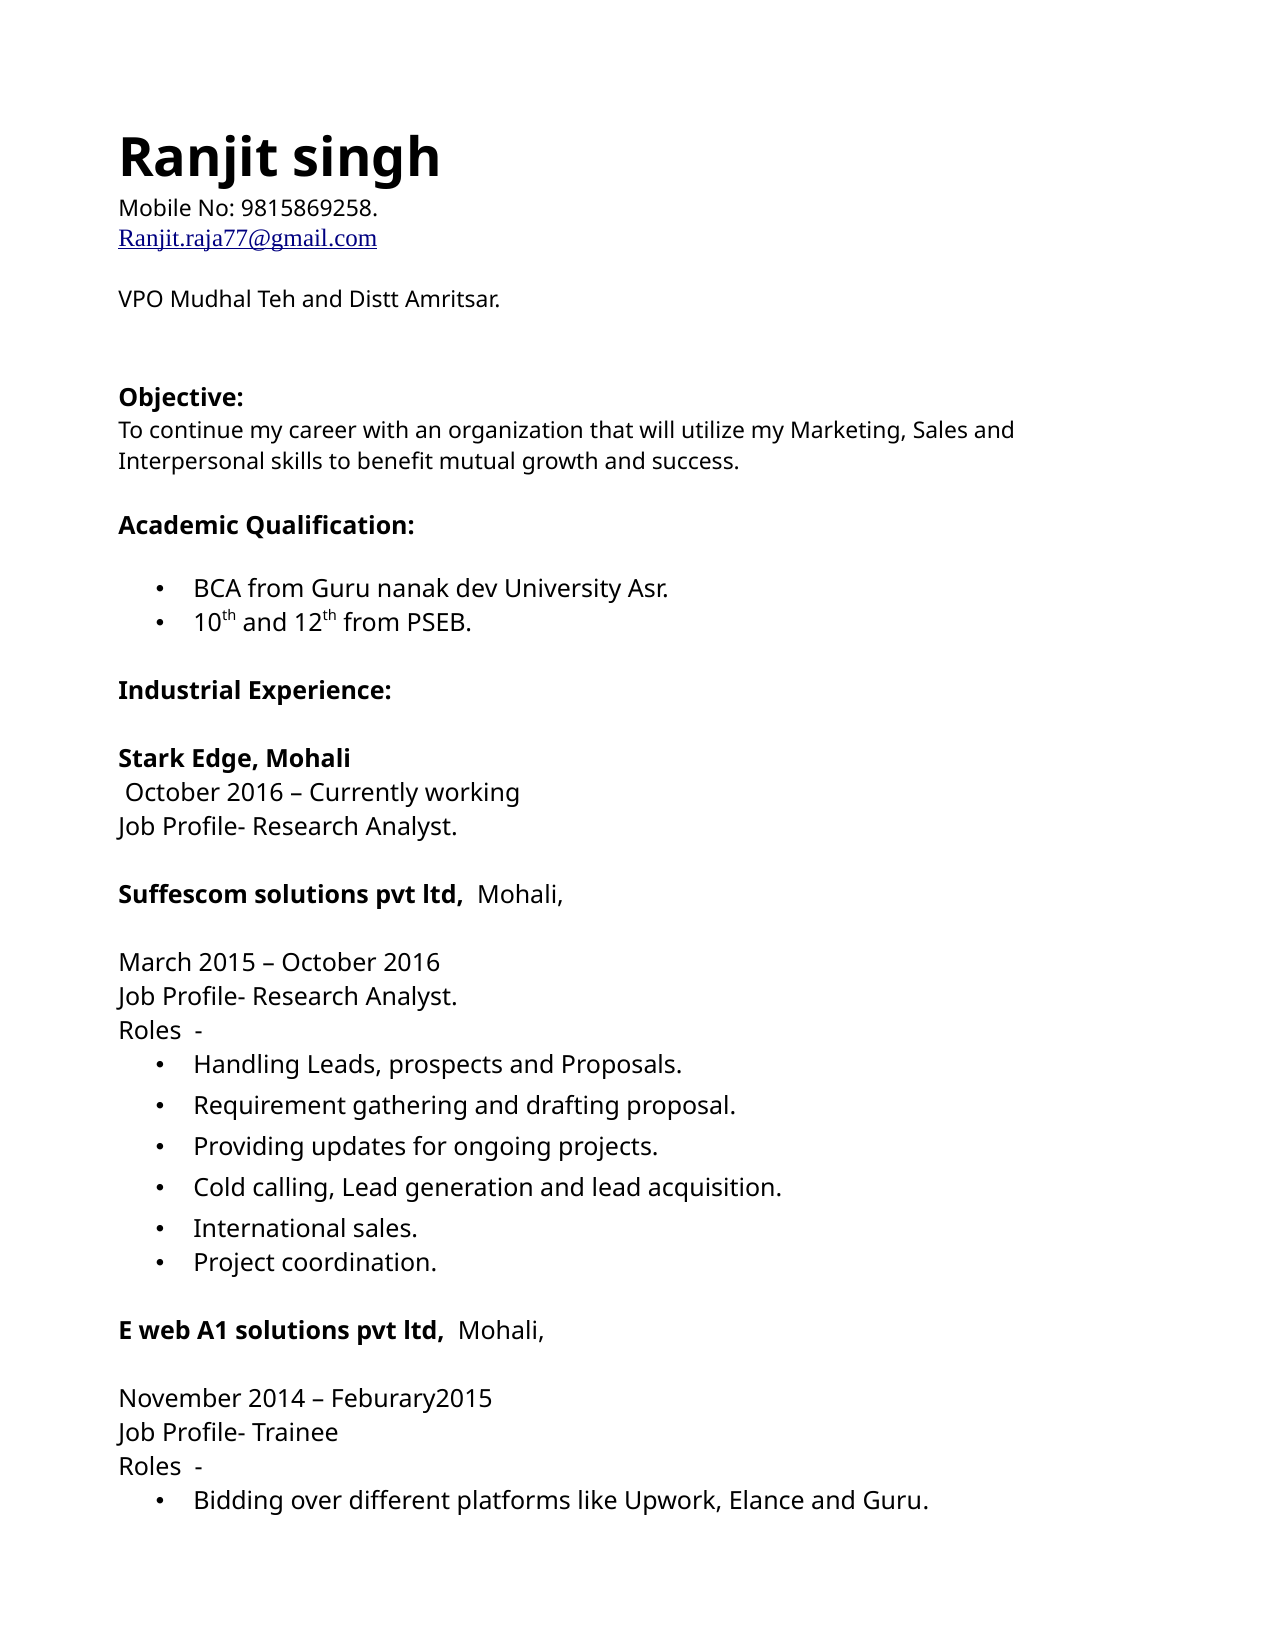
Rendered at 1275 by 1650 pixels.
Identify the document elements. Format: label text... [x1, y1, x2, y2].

list Cold calling, Lead generation and lead acquisition. [156, 1169, 1157, 1204]
list Project coordination. [156, 1244, 1157, 1278]
text E web A1 solutions pvt ltd, Mohali, November 2014 – Feburary2015 Job Profile- Trainee Roles - [118, 1313, 1157, 1483]
text Ranjit.raja77@gmail.com VPO Mudhal Teh and Distt Amritsar. Objective: To continue my career with an organization that will utilize my Marketing, Sales and Interpersonal skills to benefit mutual growth and success. Academic Qualification: [118, 223, 1157, 570]
list Handling Leads, prospects and Proposals. [156, 1047, 1157, 1081]
list Providing updates for ongoing projects. [156, 1129, 1157, 1163]
list Requirement gathering and drafting proposal. [156, 1088, 1157, 1122]
text Ranjit singh Mobile No: 9815869258. [118, 118, 1157, 223]
text Industrial Experience: Stark Edge, Mohali [118, 638, 1157, 774]
list BCA from Guru nanak dev University Asr. [156, 570, 1157, 604]
text October 2016 – Currently working Job Profile- Research Analyst. Suffescom solutions pvt ltd, Mohali, March 2015 – October 2016 Job Profile- Research Analyst. Roles - [118, 774, 1157, 1047]
list Bidding over different platforms like Upwork, Elance and Guru. [156, 1483, 1157, 1517]
list 10th and 12th from PSEB. [156, 604, 1157, 638]
list International sales. [156, 1210, 1157, 1244]
